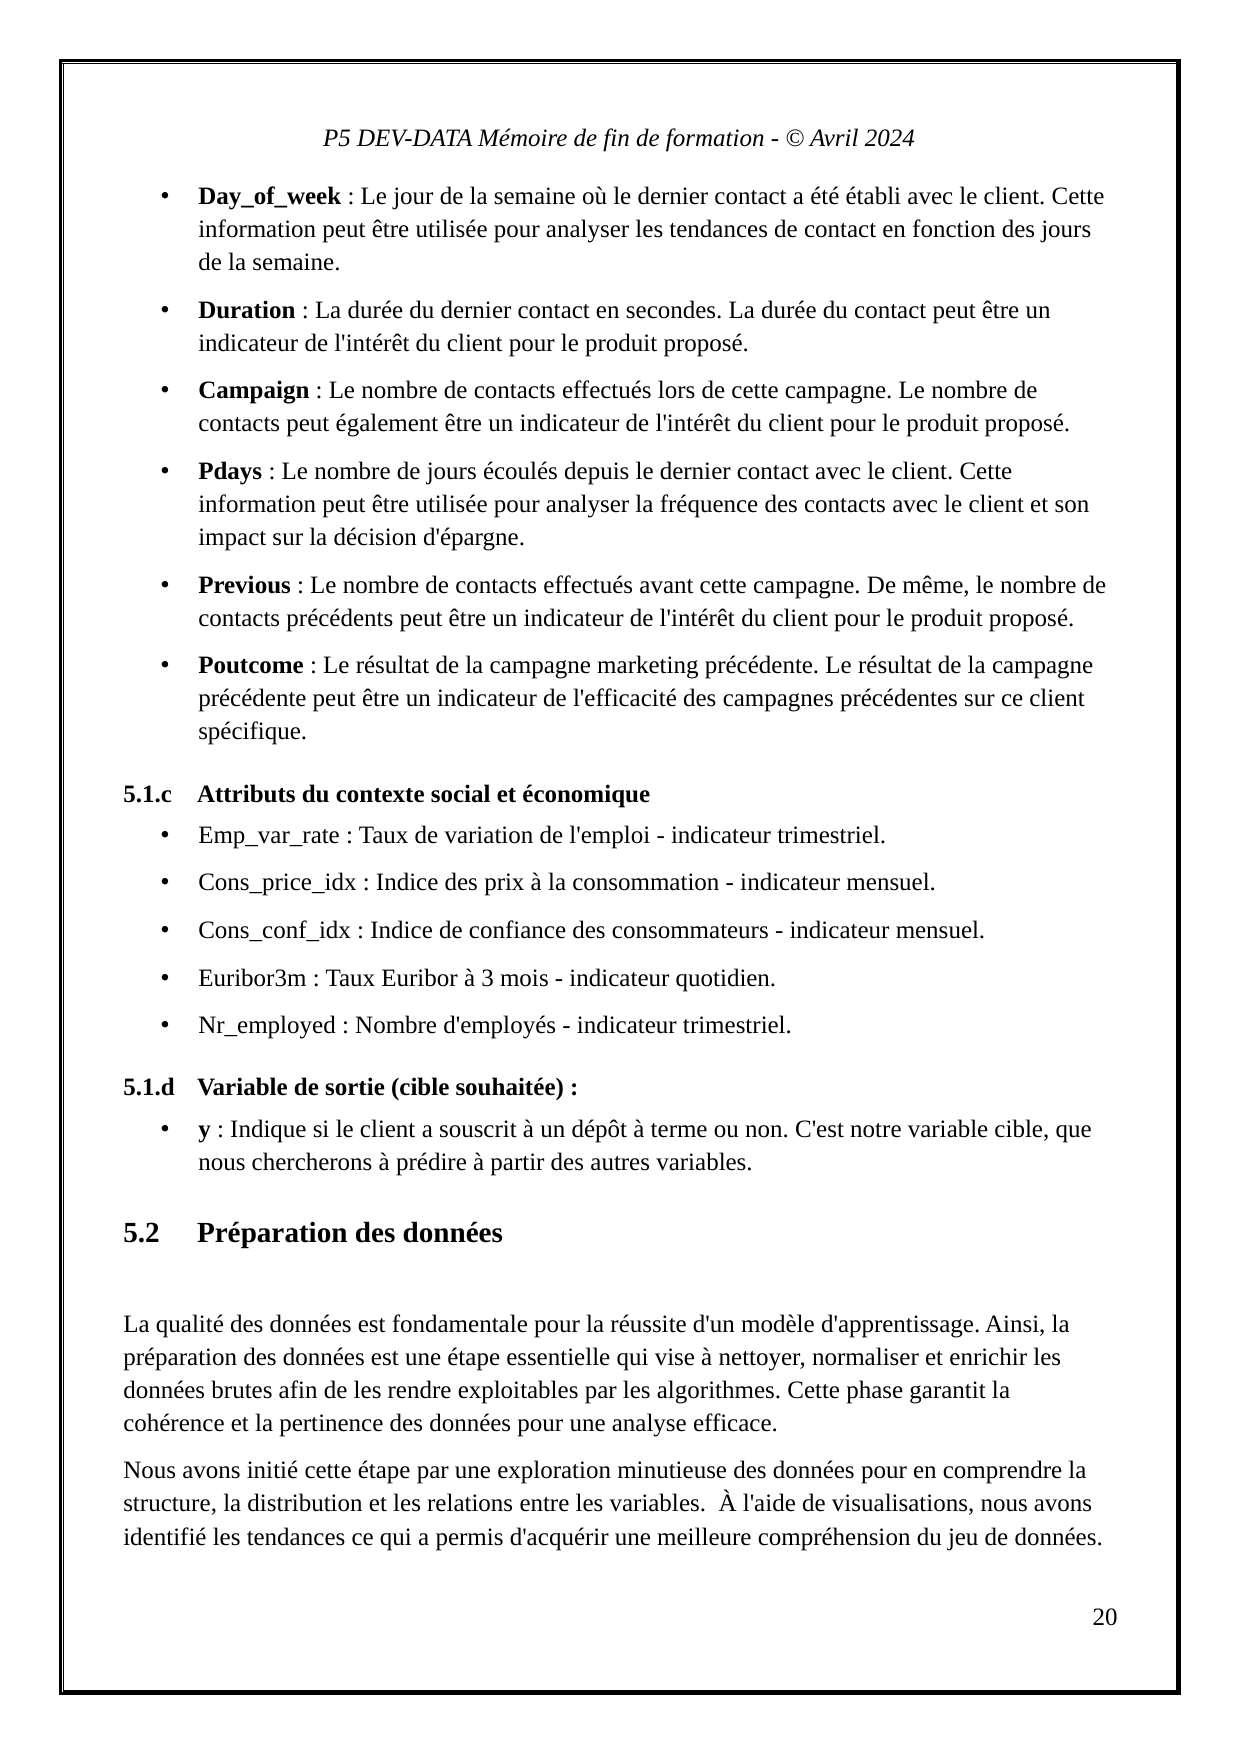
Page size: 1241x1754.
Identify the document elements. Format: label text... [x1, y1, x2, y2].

list y : Indique si le client a souscrit à un dépôt à terme ou non. C'est notre variable cible, que nous chercherons à prédire à partir des autres variables. [161, 1114, 1117, 1176]
list Poutcome : Le résultat de la campagne marketing précédente. Le résultat de la campagne précédente peut être un indicateur de l'efficacité des campagnes précédentes sur ce client spécifique. [161, 650, 1117, 745]
list Cons_price_idx : Indice des prix à la consommation - indicateur mensuel. [161, 867, 1117, 896]
list Campaign : Le nombre de contacts effectués lors de cette campagne. Le nombre de contacts peut également être un indicateur de l'intérêt du client pour le produit proposé. [161, 376, 1117, 437]
subtitle Préparation des données [123, 1215, 1117, 1249]
list Euribor3m : Taux Euribor à 3 mois - indicateur quotidien. [161, 963, 1117, 991]
list Duration : La durée du dernier contact en secondes. La durée du contact peut être un indicateur de l'intérêt du client pour le produit proposé. [161, 295, 1117, 357]
text Nous avons initié cette étape par une exploration minutieuse des données pour en comprendre la structure, la distribution et les relations entre les variables. À l'aide de visualisations, nous avons identifié les tendances ce qui a permis d'acquérir une meilleure compréhension du jeu de données. [123, 1456, 1117, 1550]
list Day_of_week : Le jour de la semaine où le dernier contact a été établi avec le client. Cette information peut être utilisée pour analyser les tendances de contact en fonction des jours de la semaine. [161, 181, 1117, 276]
list Cons_conf_idx : Indice de confiance des consommateurs - indicateur mensuel. [161, 915, 1117, 944]
list Emp_var_rate : Taux de variation de l'emploi - indicateur trimestriel. [161, 820, 1117, 849]
list Previous : Le nombre de contacts effectués avant cette campagne. De même, le nombre de contacts précédents peut être un indicateur de l'intérêt du client pour le produit proposé. [161, 570, 1117, 632]
subtitle Attributs du contexte social et économique [123, 779, 1117, 807]
list Pdays : Le nombre de jours écoulés depuis le dernier contact avec le client. Cette information peut être utilisée pour analyser la fréquence des contacts avec le client et son impact sur la décision d'épargne. [161, 456, 1117, 551]
text La qualité des données est fondamentale pour la réussite d'un modèle d'apprentissage. Ainsi, la préparation des données est une étape essentielle qui vise à nettoyer, normaliser et enrichir les données brutes afin de les rendre exploitables par les algorithmes. Cette phase garantit la cohérence et la pertinence des données pour une analyse efficace. [123, 1309, 1117, 1437]
subtitle Variable de sortie (cible souhaitée) : [123, 1072, 1117, 1101]
list Nr_employed : Nombre d'employés - indicateur trimestriel. [161, 1010, 1117, 1039]
